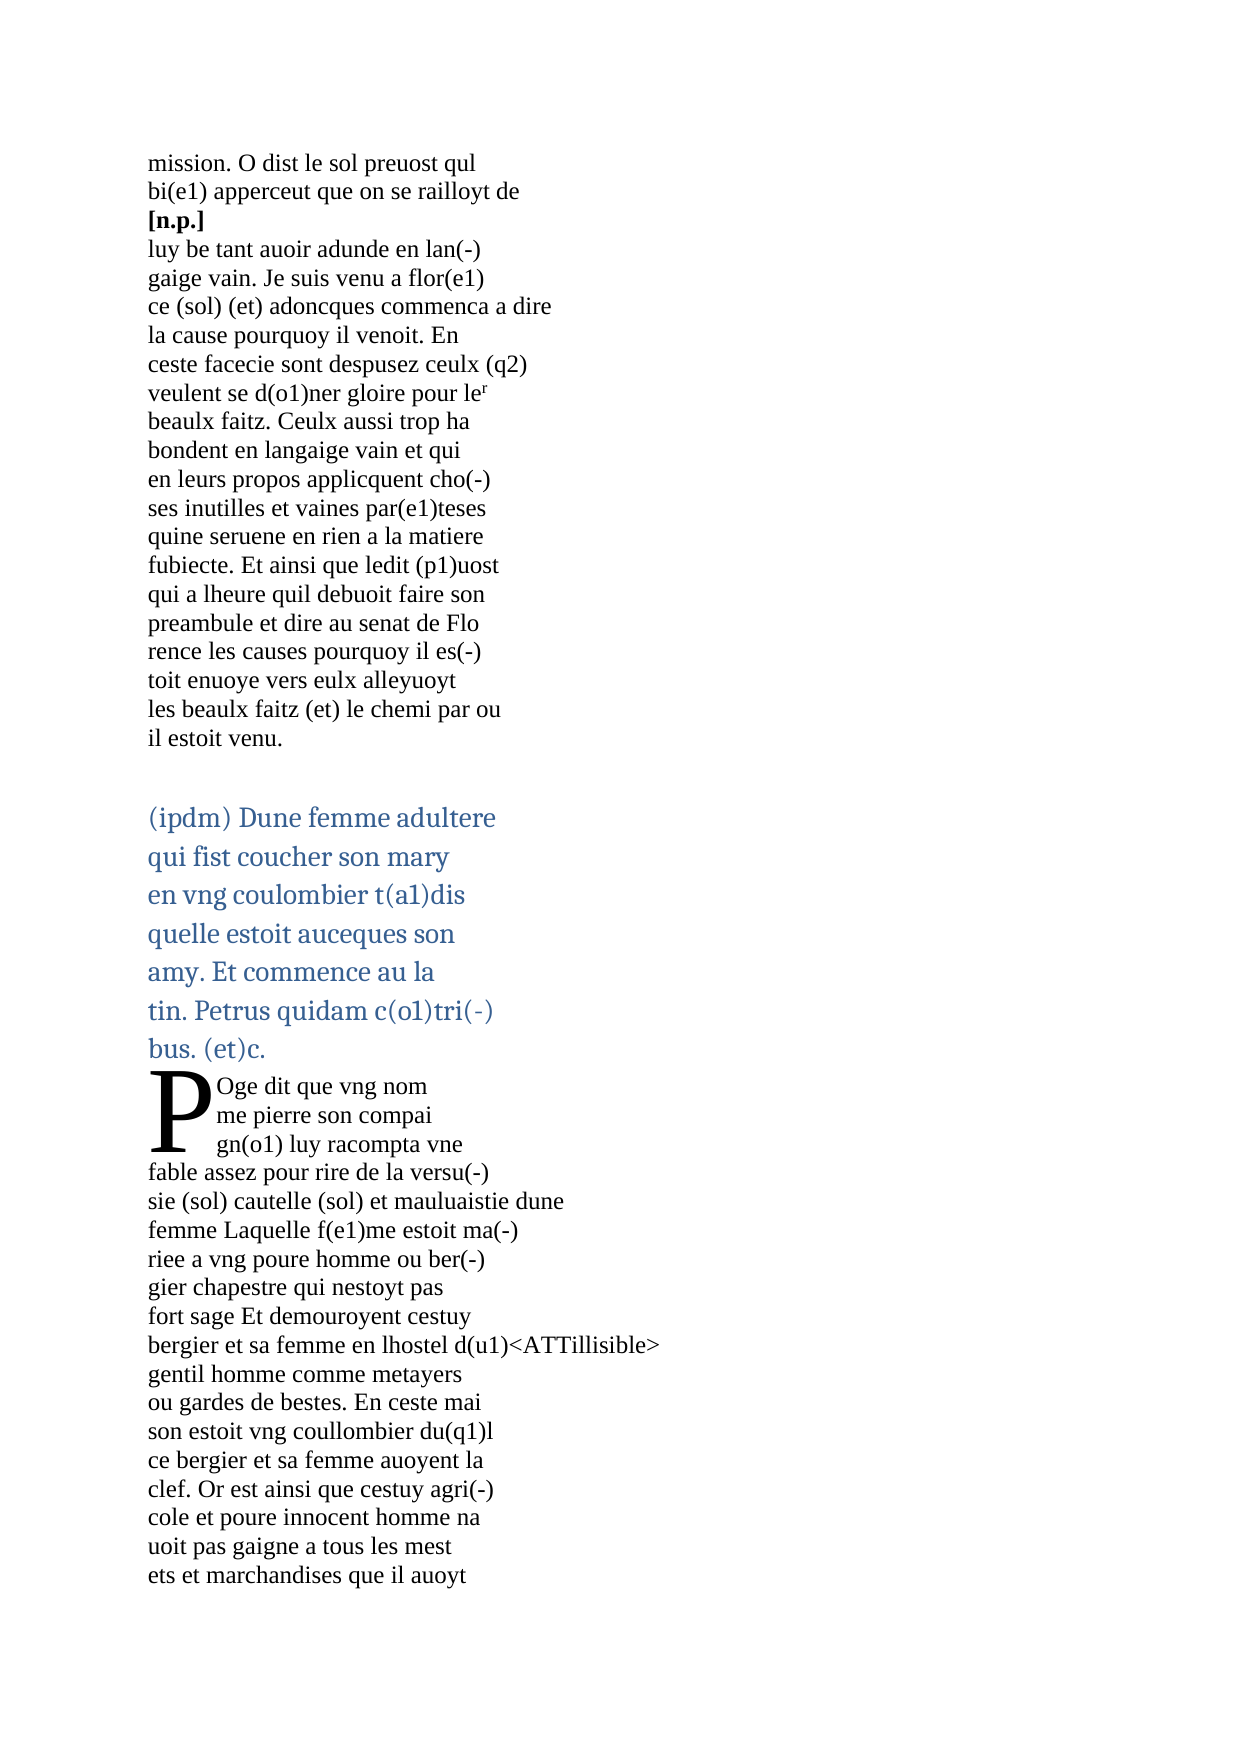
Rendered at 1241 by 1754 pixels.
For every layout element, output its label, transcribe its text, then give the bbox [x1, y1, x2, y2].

text POge dit que vng nom me pierre son compai gn(o1) luy racompta vne fable assez pour rire de la versu(-) sie (sol) cautelle (sol) et mauluaistie dune femme Laquelle f(e1)me estoit ma(-) riee a vng poure homme ou ber(-) gier chapestre qui nestoyt pas fort sage Et demouroyent cestuy bergier et sa femme en lhostel d(u1)<ATTillisible> gentil homme comme metayers ou gardes de bestes. En ceste mai son estoit vng coullombier du(q1)l ce bergier et sa femme auoyent la clef. Or est ainsi que cestuy agri(-) cole et poure innocent homme na uoit pas gaigne a tous les mest ets et marchandises que il auoyt [148, 1071, 1093, 1589]
subtitle (ipdm) Dune femme adultere qui fist coucher son mary en vng coulombier t(a1)dis quelle estoit auceques son amy. Et commence au la tin. Petrus quidam c(o1)tri(-) bus. (et)c. [148, 801, 1093, 1066]
text mission. O dist le sol preuost qul bi(e1) apperceut que on se railloyt de [n.p.] luy be tant auoir adunde en lan(-) gaige vain. Je suis venu a flor(e1) ce (sol) (et) adoncques commenca a dire la cause pourquoy il venoit. En ceste facecie sont despusez ceulx (q2) veulent se d(o1)ner gloire pour ler beaulx faitz. Ceulx aussi trop ha bondent en langaige vain et qui en leurs propos applicquent cho(-) ses inutilles et vaines par(e1)teses quine seruene en rien a la matiere fubiecte. Et ainsi que ledit (p1)uost qui a lheure quil debuoit faire son preambule et dire au senat de Flo rence les causes pourquoy il es(-) toit enuoye vers eulx alleyuoyt les beaulx faitz (et) le chemi par ou il estoit venu. [148, 148, 1093, 751]
